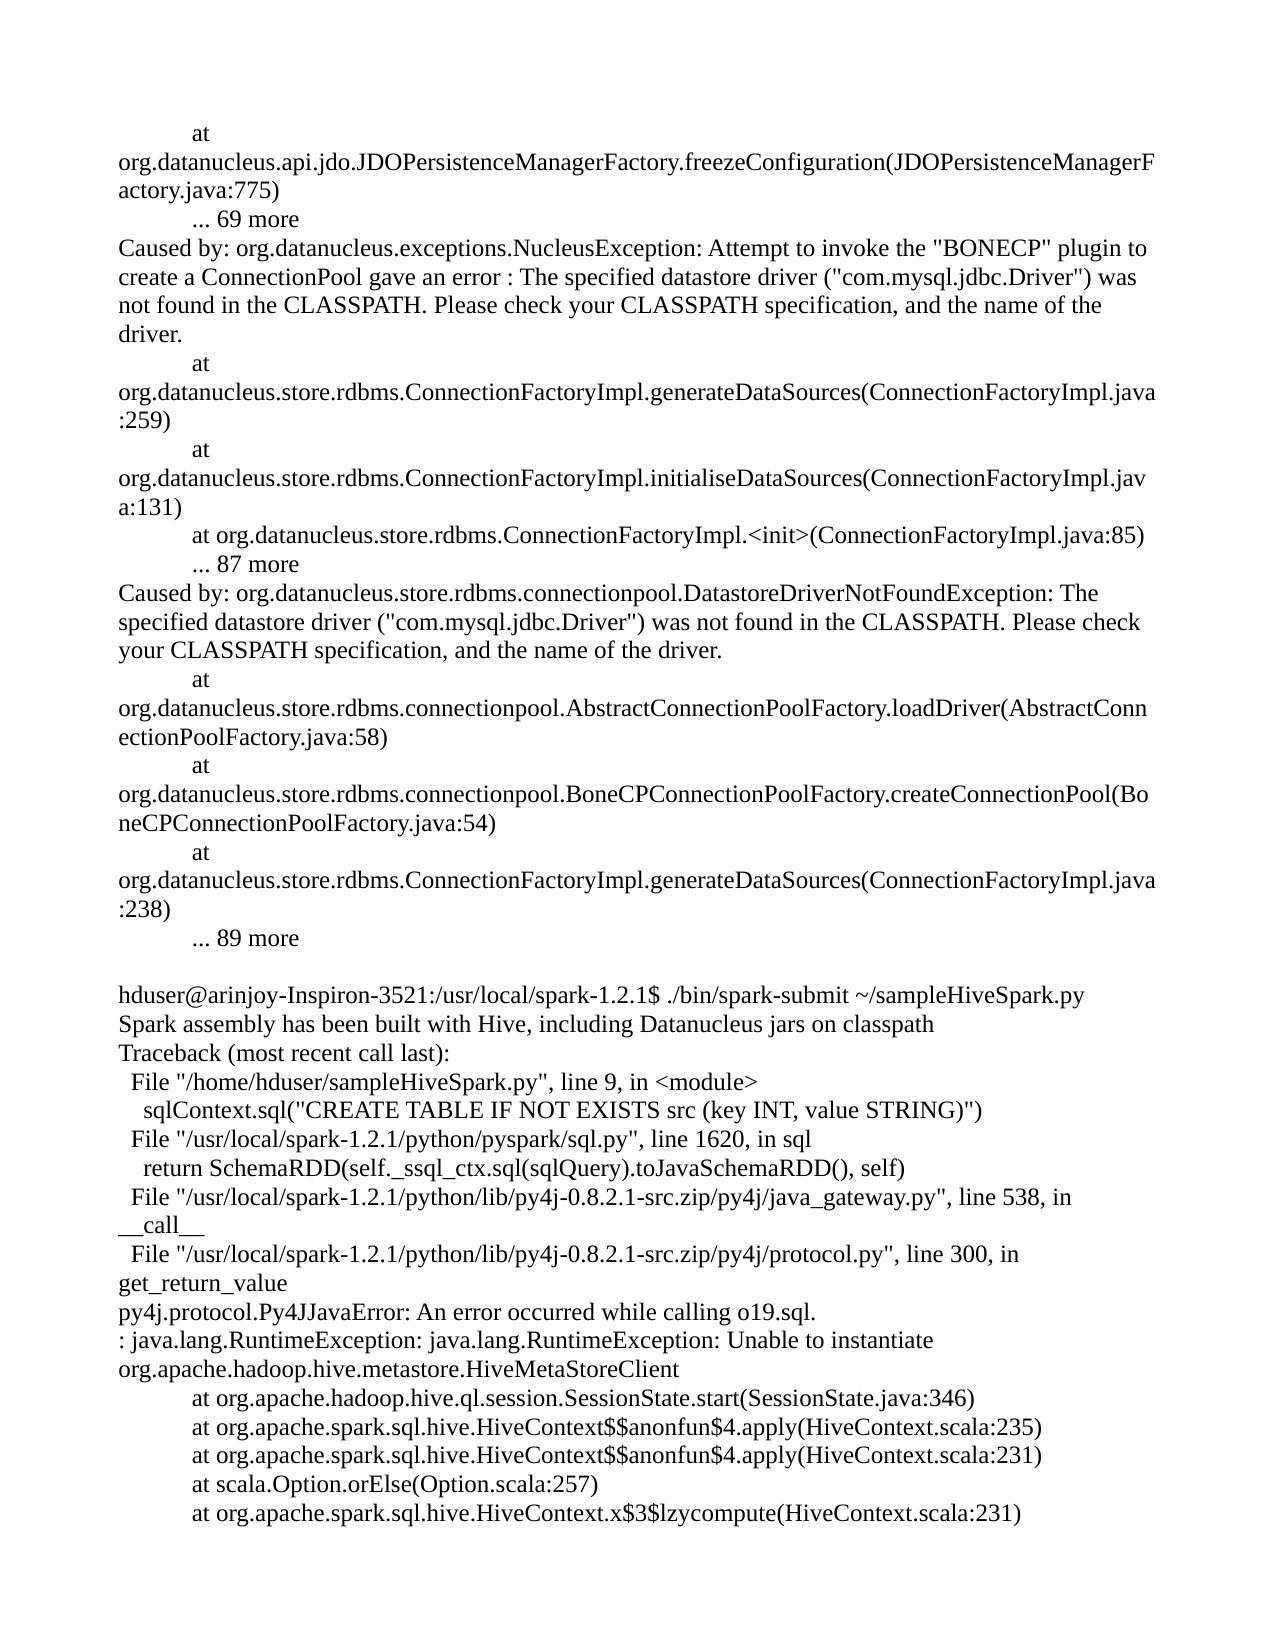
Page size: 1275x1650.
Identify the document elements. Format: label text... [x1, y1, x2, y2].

text Traceback (most recent call last): [118, 1038, 1157, 1067]
text at org.datanucleus.store.rdbms.connectionpool.BoneCPConnectionPoolFactory.createConnectionPool(BoneCPConnectionPoolFactory.java:54) [118, 751, 1157, 837]
text File "/usr/local/spark-1.2.1/python/pyspark/sql.py", line 1620, in sql [118, 1124, 1157, 1153]
text at org.datanucleus.store.rdbms.ConnectionFactoryImpl.initialiseDataSources(ConnectionFactoryImpl.java:131) [118, 434, 1157, 521]
text at org.datanucleus.store.rdbms.connectionpool.AbstractConnectionPoolFactory.loadDriver(AbstractConnectionPoolFactory.java:58) [118, 664, 1157, 751]
text at org.datanucleus.api.jdo.JDOPersistenceManagerFactory.freezeConfiguration(JDOPersistenceManagerFactory.java:775) [118, 118, 1157, 204]
text at org.datanucleus.store.rdbms.ConnectionFactoryImpl.generateDataSources(ConnectionFactoryImpl.java:238) [118, 837, 1157, 923]
text at org.apache.spark.sql.hive.HiveContext$$anonfun$4.apply(HiveContext.scala:231) [118, 1441, 1157, 1469]
text Caused by: org.datanucleus.store.rdbms.connectionpool.DatastoreDriverNotFoundException: The specified datastore driver ("com.mysql.jdbc.Driver") was not found in the CLASSPATH. Please check your CLASSPATH specification, and the name of the driver. [118, 578, 1157, 664]
text File "/home/hduser/sampleHiveSpark.py", line 9, in <module> [118, 1067, 1157, 1096]
text at org.apache.spark.sql.hive.HiveContext$$anonfun$4.apply(HiveContext.scala:235) [118, 1412, 1157, 1441]
text at org.datanucleus.store.rdbms.ConnectionFactoryImpl.generateDataSources(ConnectionFactoryImpl.java:259) [118, 348, 1157, 434]
text at org.apache.hadoop.hive.ql.session.SessionState.start(SessionState.java:346) [118, 1383, 1157, 1412]
text at org.apache.spark.sql.hive.HiveContext.x$3$lzycompute(HiveContext.scala:231) [118, 1498, 1157, 1527]
text hduser@arinjoy-Inspiron-3521:/usr/local/spark-1.2.1$ ./bin/spark-submit ~/sampleHiveSpark.py [118, 981, 1157, 1009]
text sqlContext.sql("CREATE TABLE IF NOT EXISTS src (key INT, value STRING)") [118, 1096, 1157, 1124]
text Caused by: org.datanucleus.exceptions.NucleusException: Attempt to invoke the "BONECP" plugin to create a ConnectionPool gave an error : The specified datastore driver ("com.mysql.jdbc.Driver") was not found in the CLASSPATH. Please check your CLASSPATH specification, and the name of the driver. [118, 233, 1157, 348]
text at org.datanucleus.store.rdbms.ConnectionFactoryImpl.<init>(ConnectionFactoryImpl.java:85) [118, 521, 1157, 549]
text ... 69 more [118, 204, 1157, 233]
text ... 89 more [118, 923, 1157, 952]
text : java.lang.RuntimeException: java.lang.RuntimeException: Unable to instantiate org.apache.hadoop.hive.metastore.HiveMetaStoreClient [118, 1326, 1157, 1383]
text return SchemaRDD(self._ssql_ctx.sql(sqlQuery).toJavaSchemaRDD(), self) [118, 1153, 1157, 1182]
text at scala.Option.orElse(Option.scala:257) [118, 1469, 1157, 1498]
text py4j.protocol.Py4JJavaError: An error occurred while calling o19.sql. [118, 1297, 1157, 1326]
text ... 87 more [118, 549, 1157, 578]
text File "/usr/local/spark-1.2.1/python/lib/py4j-0.8.2.1-src.zip/py4j/protocol.py", line 300, in get_return_value [118, 1239, 1157, 1297]
text Spark assembly has been built with Hive, including Datanucleus jars on classpath [118, 1009, 1157, 1038]
text File "/usr/local/spark-1.2.1/python/lib/py4j-0.8.2.1-src.zip/py4j/java_gateway.py", line 538, in __call__ [118, 1182, 1157, 1239]
